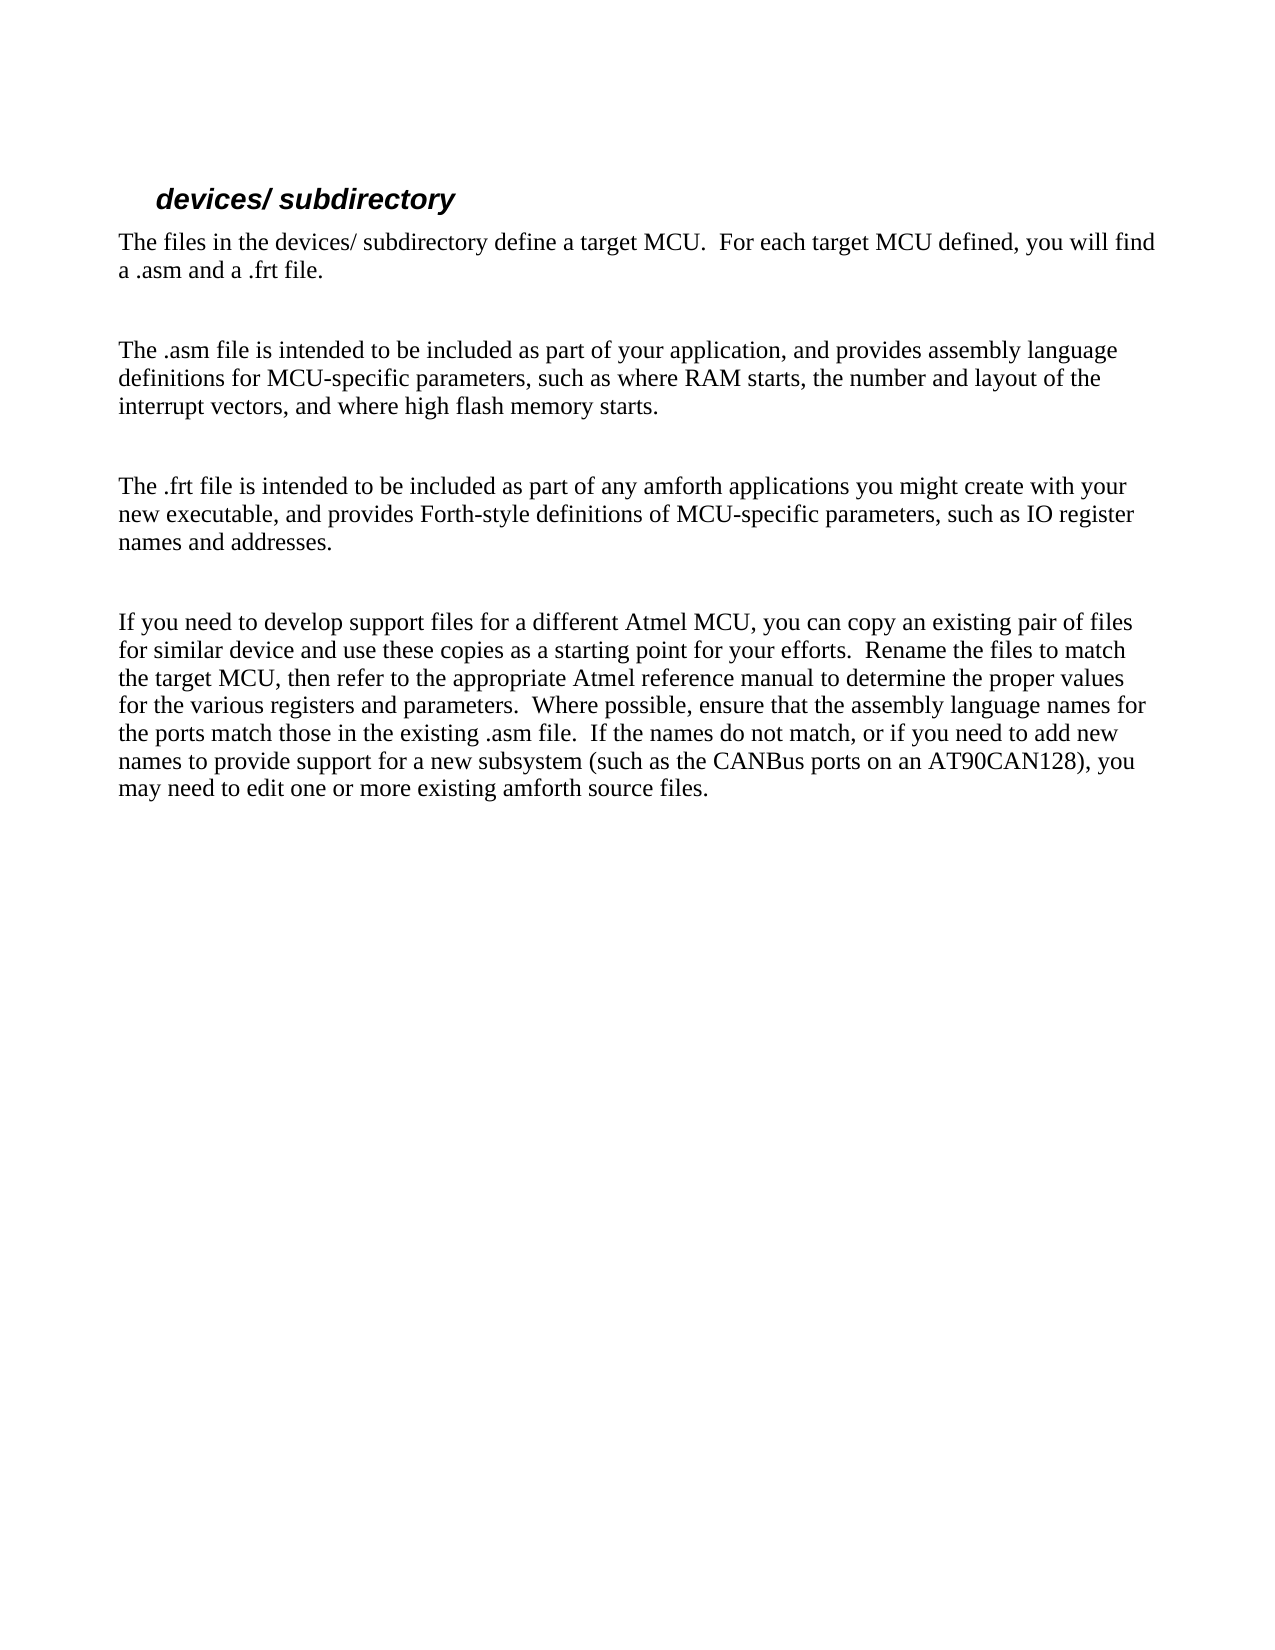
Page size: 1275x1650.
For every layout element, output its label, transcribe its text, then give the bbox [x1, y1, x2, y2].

text The .asm file is intended to be included as part of your application, and provides assembly language definitions for MCU-specific parameters, such as where RAM starts, the number and layout of the interrupt vectors, and where high flash memory starts. [118, 337, 1157, 420]
text The .frt file is intended to be included as part of any amforth applications you might create with your new executable, and provides Forth-style definitions of MCU-specific parameters, such as IO register names and addresses. [118, 472, 1157, 556]
text The files in the devices/ subdirectory define a target MCU. For each target MCU defined, you will find a .asm and a .frt file. [118, 228, 1157, 284]
text If you need to develop support files for a different Atmel MCU, you can copy an existing pair of files for similar device and use these copies as a starting point for your efforts. Rename the files to match the target MCU, then refer to the appropriate Atmel reference manual to determine the proper values for the various registers and parameters. Where possible, ensure that the assembly language names for the ports match those in the existing .asm file. If the names do not match, or if you need to add new names to provide support for a new subsystem (such as the CANBus ports on an AT90CAN128), you may need to edit one or more existing amforth source files. [118, 608, 1157, 802]
subtitle devices/ subdirectory [118, 183, 1157, 216]
